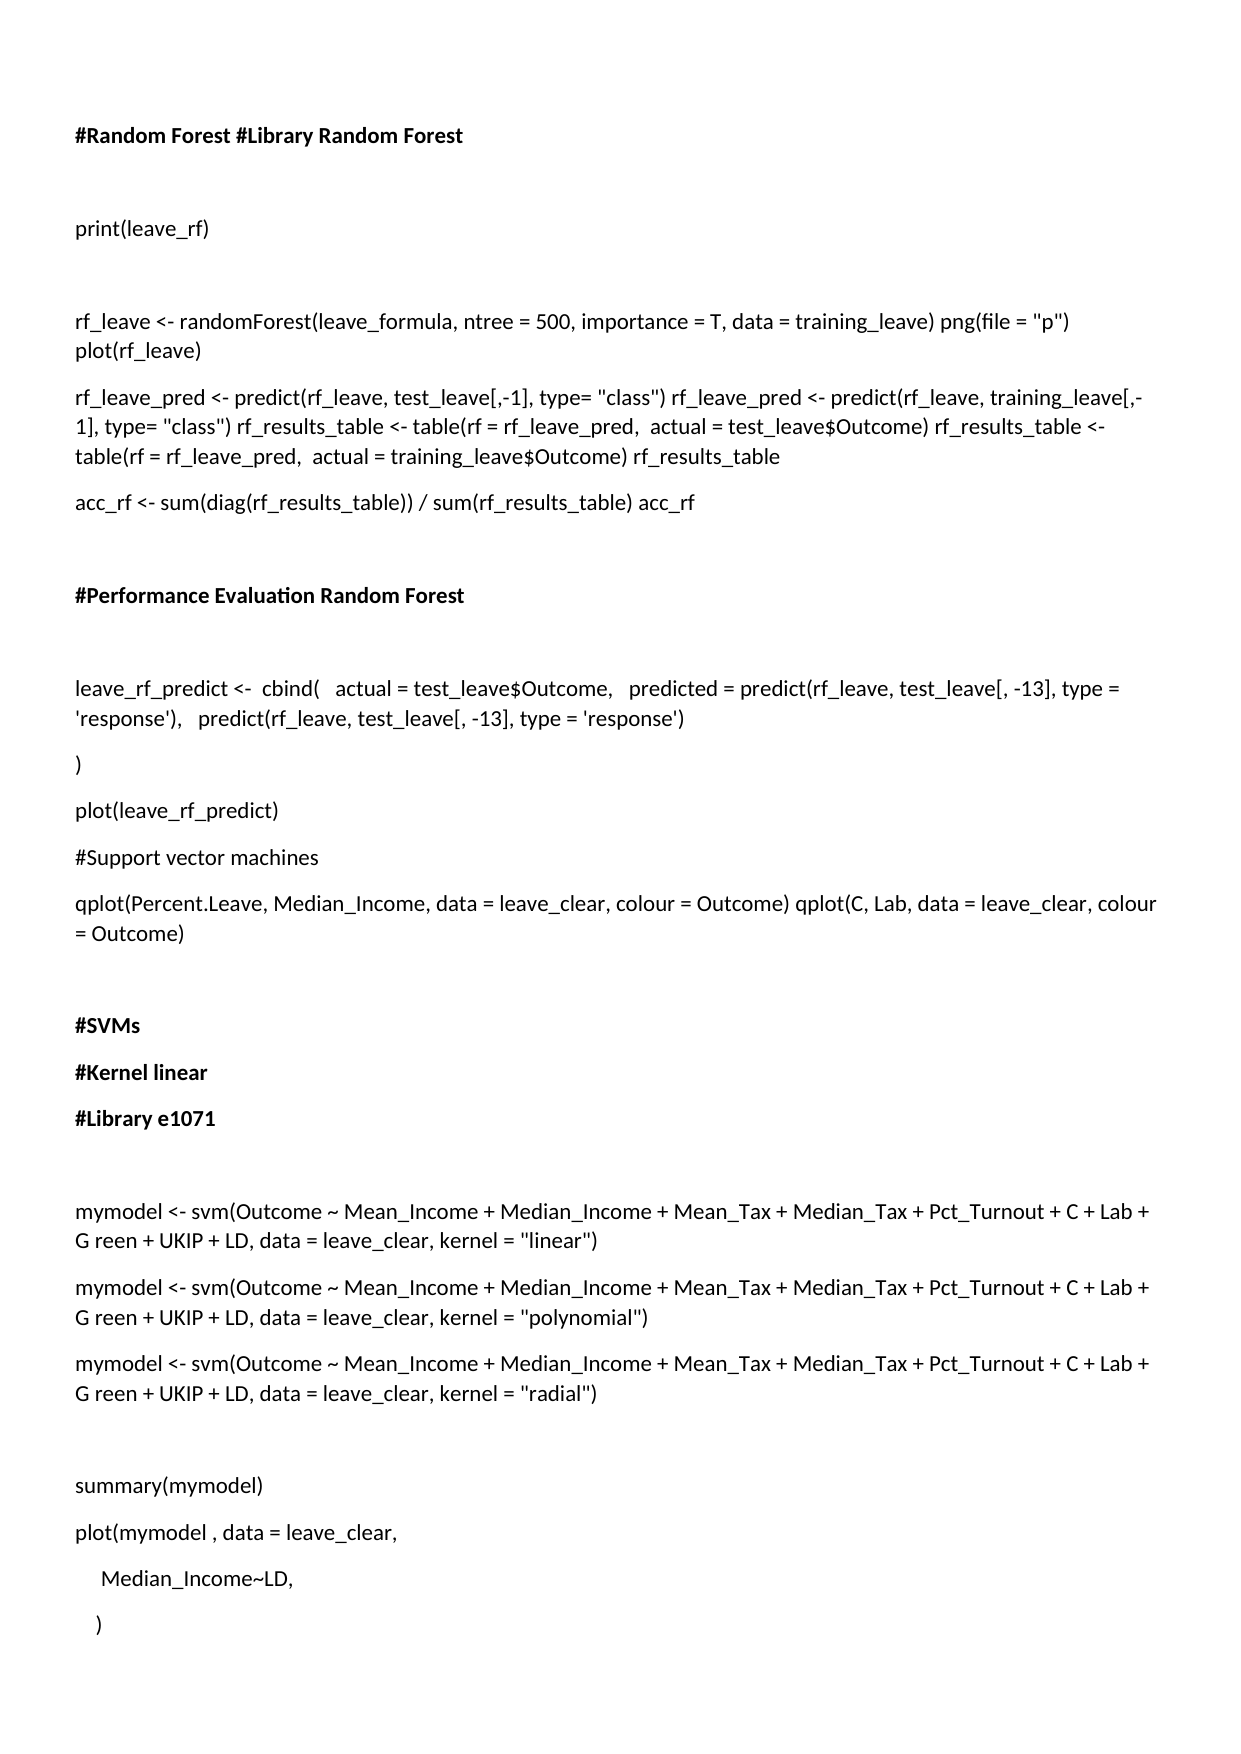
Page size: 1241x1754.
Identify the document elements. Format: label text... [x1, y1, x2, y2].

text rf_leave <- randomForest(leave_formula, ntree = 500, importance = T, data = training_leave) png(file = "p") plot(rf_leave) [75, 307, 1165, 364]
text #Library e1071 [75, 1104, 1165, 1132]
text acc_rf <- sum(diag(rf_results_table)) / sum(rf_results_table) acc_rf [75, 488, 1165, 517]
text summary(mymodel) [75, 1471, 1165, 1499]
text mymodel <- svm(Outcome ~ Mean_Income + Median_Income + Mean_Tax + Median_Tax + Pct_Turnout + C + Lab + G reen + UKIP + LD, data = leave_clear, kernel = "polynomial") [75, 1273, 1165, 1331]
text mymodel <- svm(Outcome ~ Mean_Income + Median_Income + Mean_Tax + Median_Tax + Pct_Turnout + C + Lab + G reen + UKIP + LD, data = leave_clear, kernel = "radial") [75, 1349, 1165, 1407]
text ) [75, 1610, 1165, 1638]
text leave_rf_predict <- cbind( actual = test_leave$Outcome, predicted = predict(rf_leave, test_leave[, -13], type = 'response'), predict(rf_leave, test_leave[, -13], type = 'response') [75, 674, 1165, 732]
text print(leave_rf) [75, 214, 1165, 242]
text Median_Income~LD, [75, 1564, 1165, 1592]
text plot(mymodel , data = leave_clear, [75, 1518, 1165, 1546]
text #Random Forest #Library Random Forest [75, 121, 1165, 149]
text #Performance Evaluation Random Forest [75, 581, 1165, 609]
text #SVMs [75, 1011, 1165, 1039]
text rf_leave_pred <- predict(rf_leave, test_leave[,-1], type= "class") rf_leave_pred <- predict(rf_leave, training_leave[,-1], type= "class") rf_results_table <- table(rf = rf_leave_pred, actual = test_leave$Outcome) rf_results_table <- table(rf = rf_leave_pred, actual = training_leave$Outcome) rf_results_table [75, 383, 1165, 470]
text qplot(Percent.Leave, Median_Income, data = leave_clear, colour = Outcome) qplot(C, Lab, data = leave_clear, colour = Outcome) [75, 889, 1165, 947]
text #Support vector machines [75, 843, 1165, 871]
text mymodel <- svm(Outcome ~ Mean_Income + Median_Income + Mean_Tax + Median_Tax + Pct_Turnout + C + Lab + G reen + UKIP + LD, data = leave_clear, kernel = "linear") [75, 1197, 1165, 1254]
text ) [75, 750, 1165, 778]
text #Kernel linear [75, 1058, 1165, 1086]
text plot(leave_rf_predict) [75, 796, 1165, 824]
